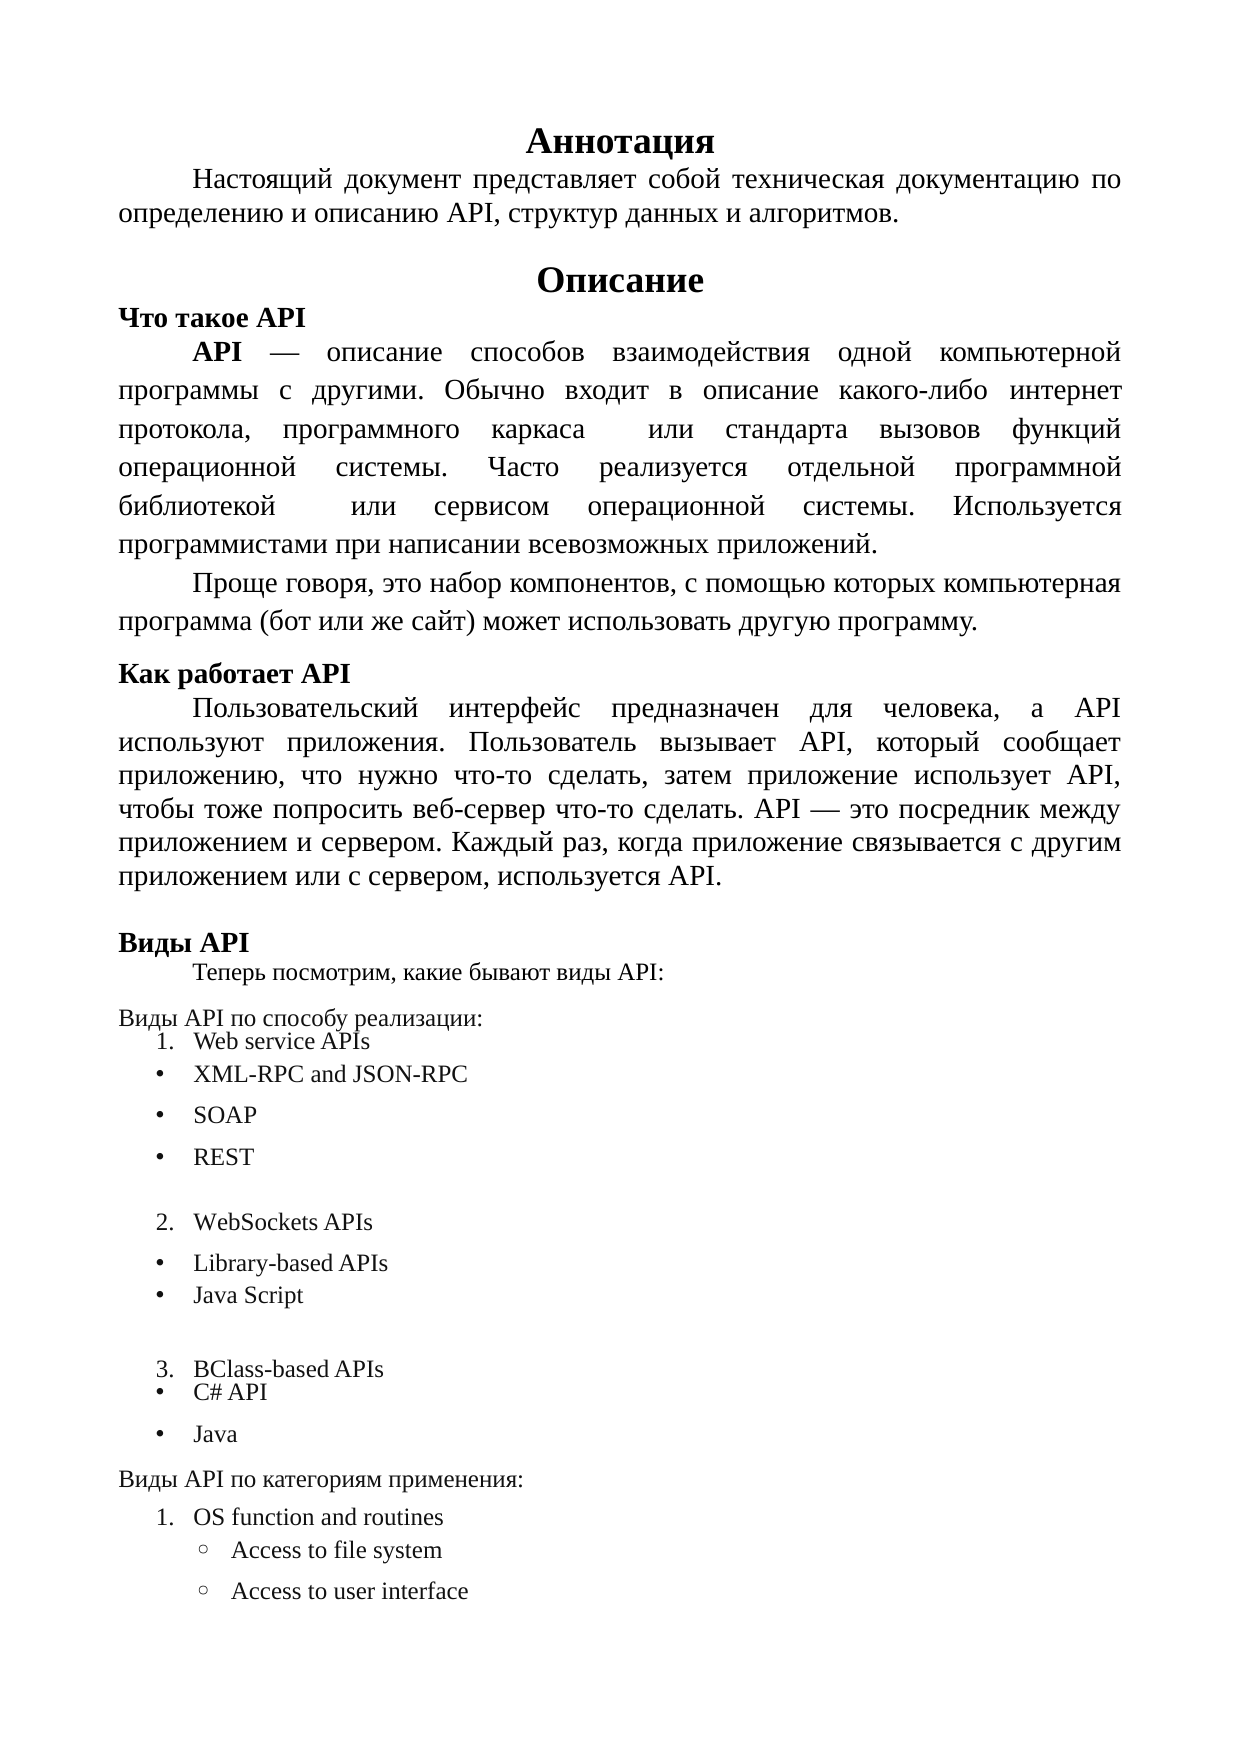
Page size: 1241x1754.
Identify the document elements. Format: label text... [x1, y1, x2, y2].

list REST [156, 1147, 1122, 1170]
list Access to file system [193, 1540, 1122, 1563]
list WebSockets APIs [156, 1212, 1122, 1234]
text Как работает API [118, 657, 1122, 690]
list XML-RPC and JSON-RPC [156, 1064, 1122, 1087]
text API — описание способов взаимодействия одной компьютерной программы с другими. Обычно входит в описание какого-либо интернет протокола, программного каркаса или стандарта вызовов функций операционной системы. Часто реализуется отдельной программной библиотекой или сервисом операционной системы. Используется программистами при написании всевозможных приложений. [118, 334, 1122, 560]
text Пользовательский интерфейс предназначен для человека, а API используют приложения. Пользователь вызывает API, который сообщает приложению, что нужно что-то сделать, затем приложение использует API, чтобы тоже попросить веб-сервер что-то сделать. API — это посредник между приложением и сервером. Каждый раз, когда приложение связывается с другим приложением или с сервером, используется API. [118, 690, 1122, 891]
list Web service APIs [156, 1031, 1122, 1054]
text Описание [118, 257, 1122, 300]
list SOAP [156, 1105, 1122, 1128]
text Виды API по категориям применения: [118, 1447, 1122, 1493]
text Теперь посмотрим, какие бывают виды API: Виды API по способу реализации: [118, 958, 1122, 1031]
text Проще говоря, это набор компонентов, с помощью которых компьютерная программа (бот или же сайт) может использовать другую программу. [118, 565, 1122, 637]
list OS function and routines [156, 1507, 1122, 1530]
text Настоящий документ представляет собой техническая документацию по определению и описанию API, структур данных и алгоритмов. [118, 161, 1122, 228]
text Виды API [118, 925, 1122, 958]
text Аннотация [118, 118, 1122, 161]
list Java Script [156, 1286, 1122, 1308]
text Что такое API [118, 300, 1122, 334]
list Library-based APIs [156, 1253, 1122, 1276]
list C# API [156, 1382, 1122, 1405]
list Java [156, 1424, 1122, 1447]
list Access to user interface [193, 1581, 1122, 1604]
list ВClass-based APIs [156, 1359, 1122, 1382]
